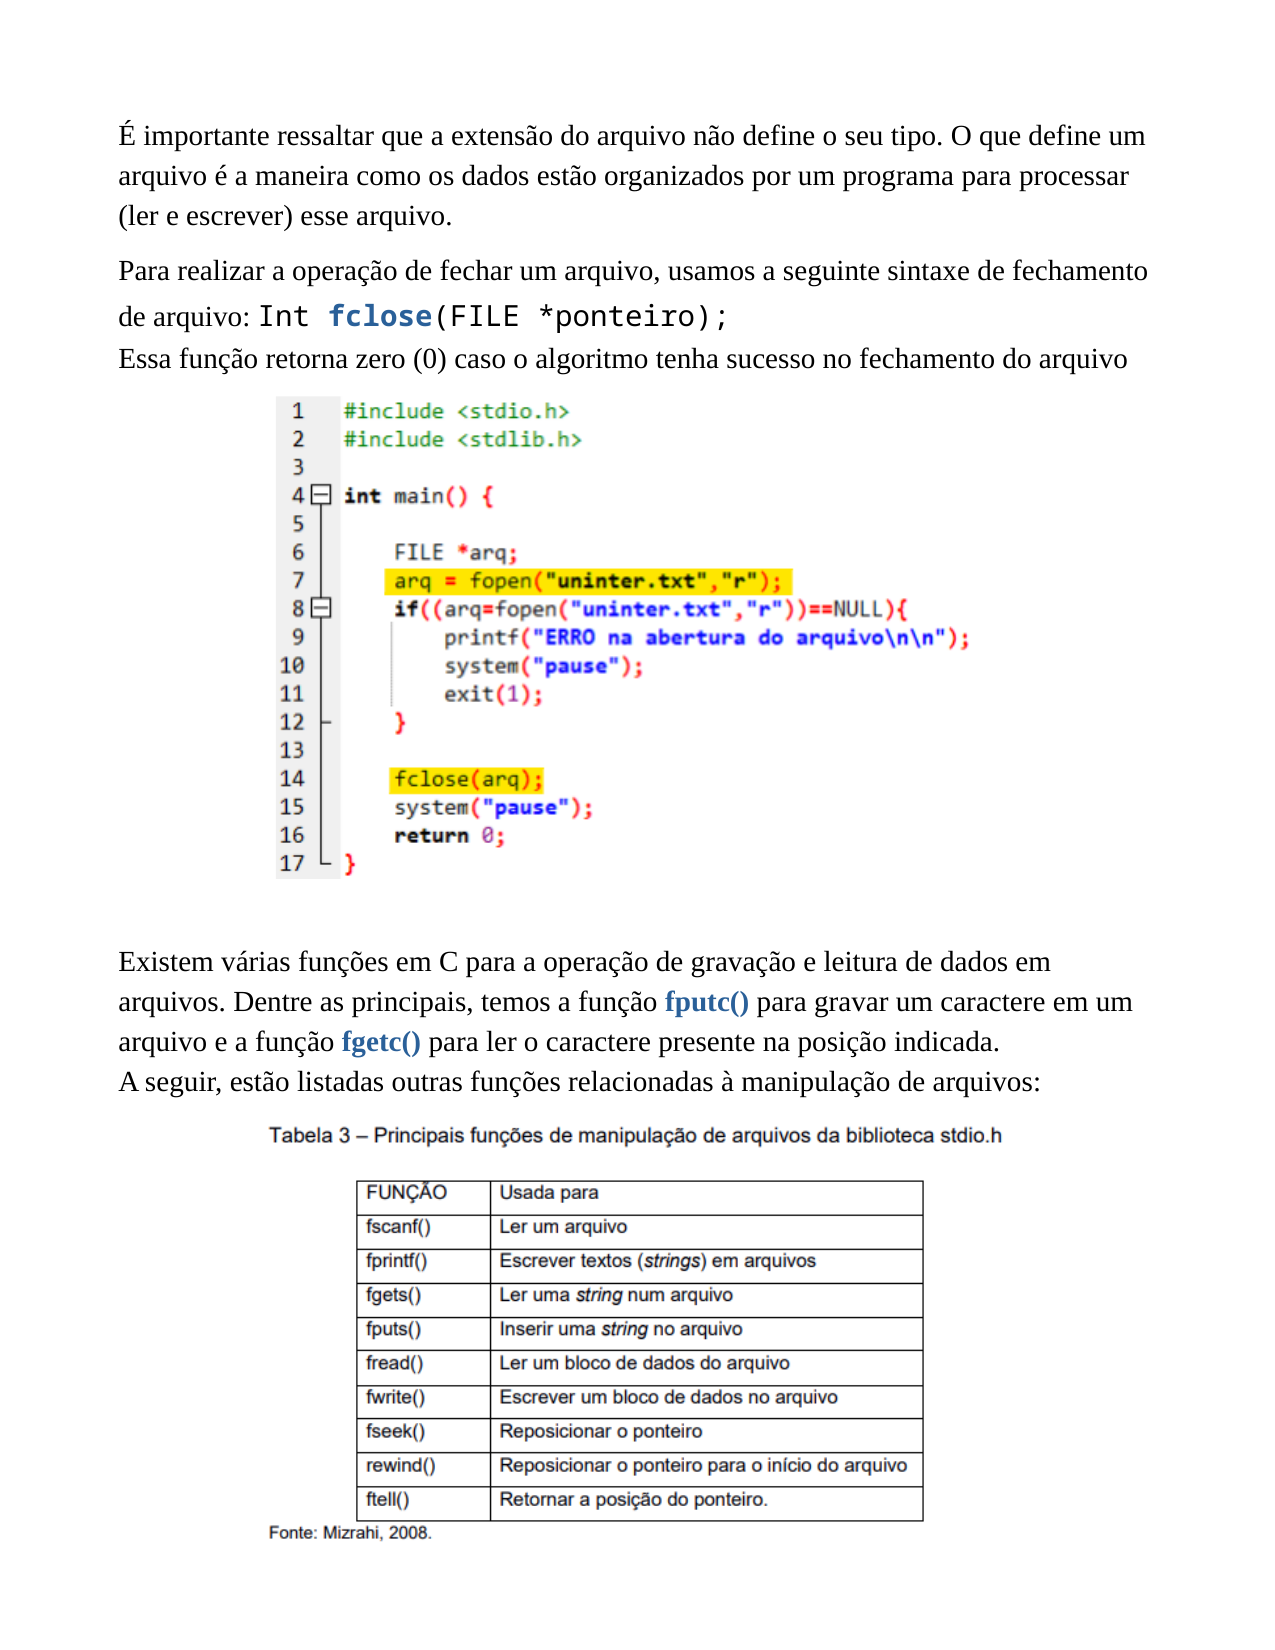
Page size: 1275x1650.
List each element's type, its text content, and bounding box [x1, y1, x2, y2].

text É importante ressaltar que a extensão do arquivo não define o seu tipo. O que define um arquivo é a maneira como os dados estão organizados por um programa para processar (ler e escrever) esse arquivo. [118, 118, 1157, 232]
text Para realizar a operação de fechar um arquivo, usamos a seguinte sintaxe de fechamento de arquivo: Int fclose(FILE *ponteiro); Essa função retorna zero (0) caso o algoritmo tenha sucesso no fechamento do arquivo [118, 253, 1157, 375]
picture [275, 396, 1000, 879]
text Existem várias funções em C para a operação de gravação e leitura de dados em arquivos. Dentre as principais, temos a função fputc() para gravar um caractere em um arquivo e a função fgetc() para ler o caractere presente na posição indicada. A seguir, estão listadas outras funções relacionadas à manipulação de arquivos: [118, 944, 1157, 1098]
picture [262, 1119, 1013, 1544]
